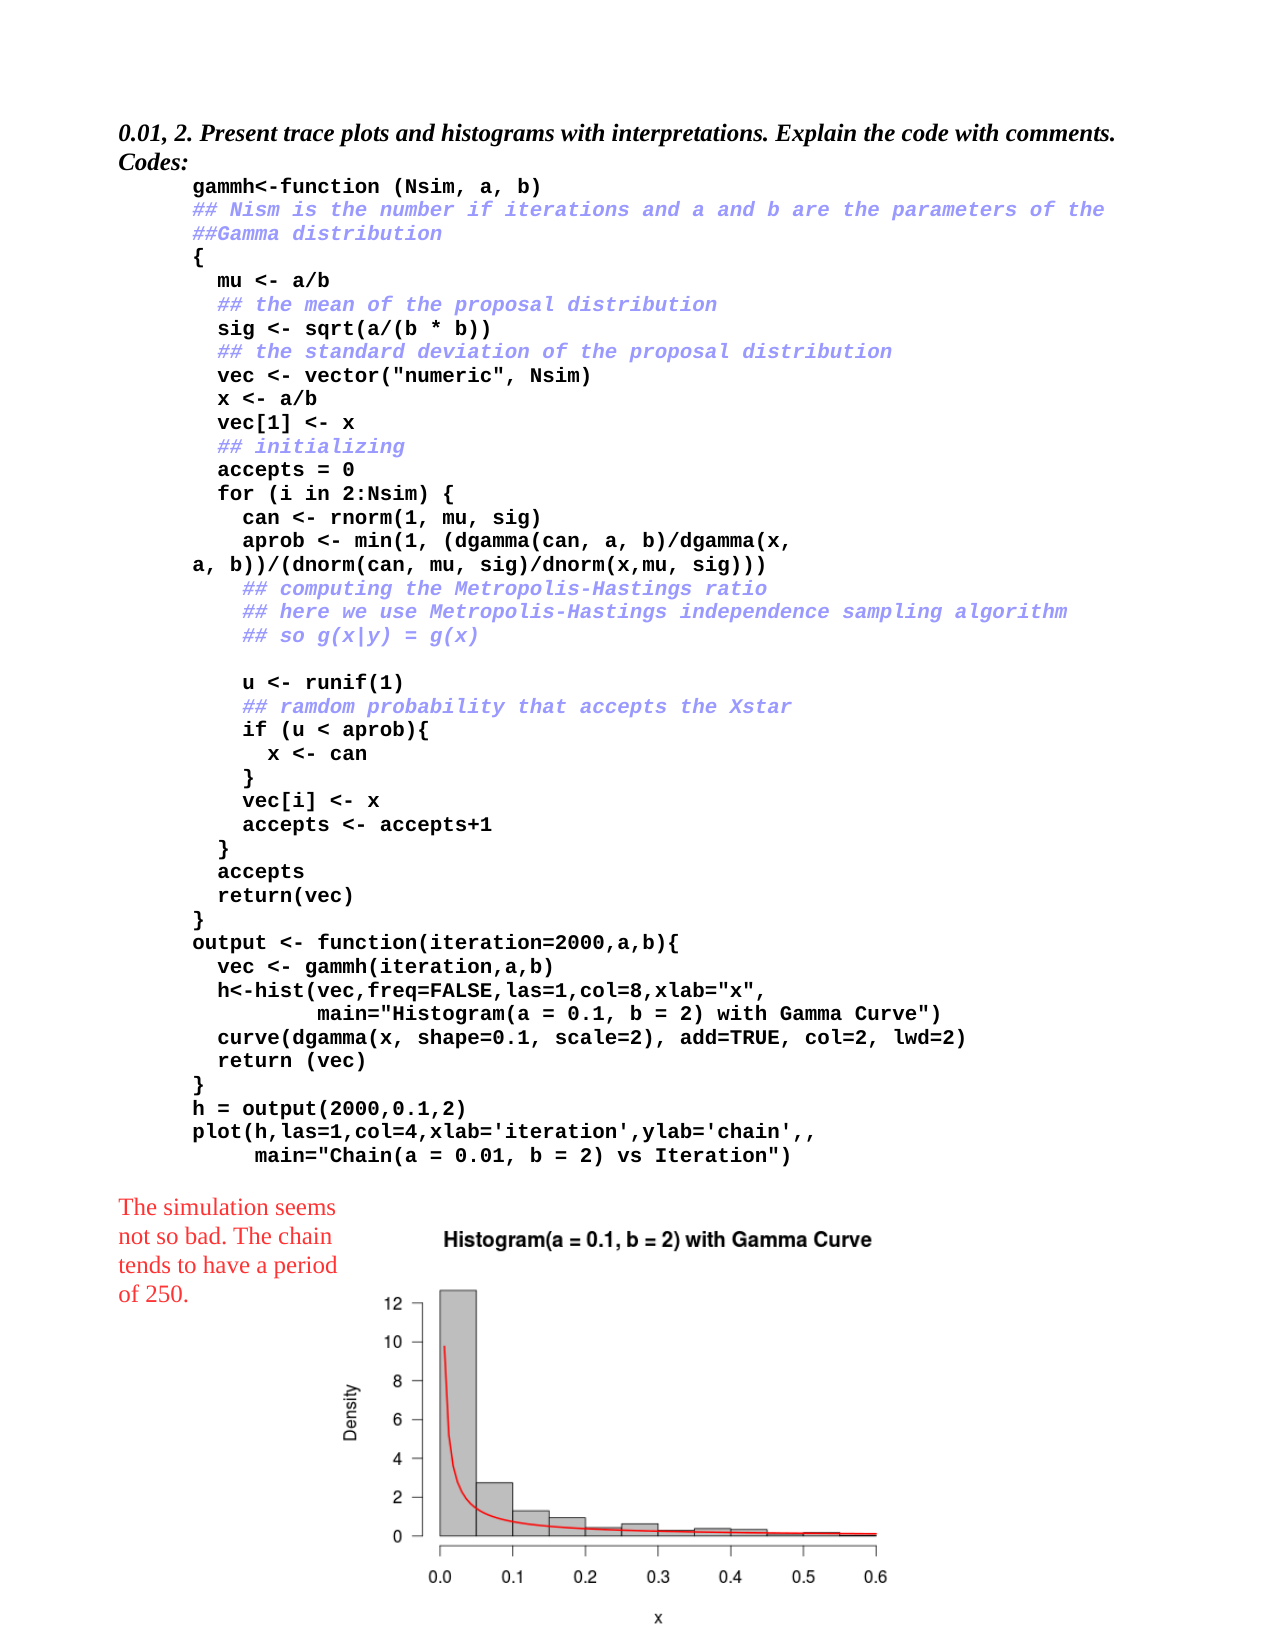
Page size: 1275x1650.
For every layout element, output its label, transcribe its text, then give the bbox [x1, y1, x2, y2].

text output <- function(iteration=2000,a,b){ [192, 932, 1157, 956]
text h<-hist(vec,freq=FALSE,las=1,col=8,xlab="x", [192, 979, 1157, 1003]
text ## the standard deviation of the proposal distribution [192, 341, 1157, 365]
text accepts = 0 [192, 459, 1157, 483]
text vec <- vector("numeric", Nsim) [192, 365, 1157, 388]
text } [192, 838, 1157, 861]
text The simulation seems not so bad. The chain tends to have a period of 250. [118, 1192, 1157, 1307]
picture [338, 1198, 937, 1650]
text u <- runif(1) [192, 672, 1157, 696]
text return(vec) [192, 885, 1157, 909]
text ## so g(x|y) = g(x) [192, 625, 1157, 648]
text ## ramdom probability that accepts the Xstar [192, 696, 1157, 719]
text ## initializing [192, 436, 1157, 459]
text aprob <- min(1, (dgamma(can, a, b)/dgamma(x, a, b))/(dnorm(can, mu, sig)/dnorm(x,mu, sig))) [192, 530, 1157, 578]
text can <- rnorm(1, mu, sig) [192, 507, 1157, 530]
text ## Nism is the number if iterations and a and b are the parameters of the ##Gamma distribution [192, 199, 1157, 247]
text sig <- sqrt(a/(b * b)) [192, 317, 1157, 341]
text x <- can [192, 743, 1157, 767]
text } [192, 767, 1157, 790]
text main="Chain(a = 0.01, b = 2) vs Iteration") [192, 1145, 1157, 1169]
text } [192, 909, 1157, 932]
text ## computing the Metropolis-Hastings ratio [192, 578, 1157, 601]
text for (i in 2:Nsim) { [192, 483, 1157, 507]
text } [192, 1074, 1157, 1098]
text curve(dgamma(x, shape=0.1, scale=2), add=TRUE, col=2, lwd=2) [192, 1027, 1157, 1051]
text if (u < aprob){ [192, 719, 1157, 743]
text x <- a/b [192, 388, 1157, 412]
text vec[i] <- x [192, 790, 1157, 814]
text accepts [192, 861, 1157, 885]
text 0.01, 2. Present trace plots and histograms with interpretations. Explain the code with comments. [118, 118, 1157, 147]
text accepts <- accepts+1 [192, 814, 1157, 838]
text ## here we use Metropolis-Hastings independence sampling algorithm [192, 601, 1157, 625]
text h = output(2000,0.1,2) [192, 1098, 1157, 1121]
text plot(h,las=1,col=4,xlab='iteration',ylab='chain',, [192, 1121, 1157, 1145]
text vec[1] <- x [192, 412, 1157, 436]
text vec <- gammh(iteration,a,b) [192, 956, 1157, 979]
text gammh<-function (Nsim, a, b) [192, 176, 1157, 199]
text mu <- a/b [192, 270, 1157, 294]
text ## the mean of the proposal distribution [192, 294, 1157, 317]
text { [192, 247, 1157, 270]
text return (vec) [192, 1051, 1157, 1074]
text main="Histogram(a = 0.1, b = 2) with Gamma Curve") [192, 1003, 1157, 1027]
text Codes: [118, 147, 1157, 176]
